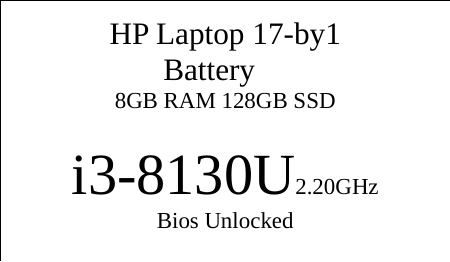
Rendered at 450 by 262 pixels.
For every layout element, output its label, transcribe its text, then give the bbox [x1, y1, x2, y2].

text HP Laptop 17-by1 [15, 15, 435, 51]
text Battery ✅ [15, 51, 435, 87]
text Bios Unlocked [15, 207, 435, 233]
text i3-8130U2.20GHz [15, 140, 435, 207]
text 8GB RAM 128GB SSD [15, 87, 435, 113]
text ​ [15, 113, 435, 140]
